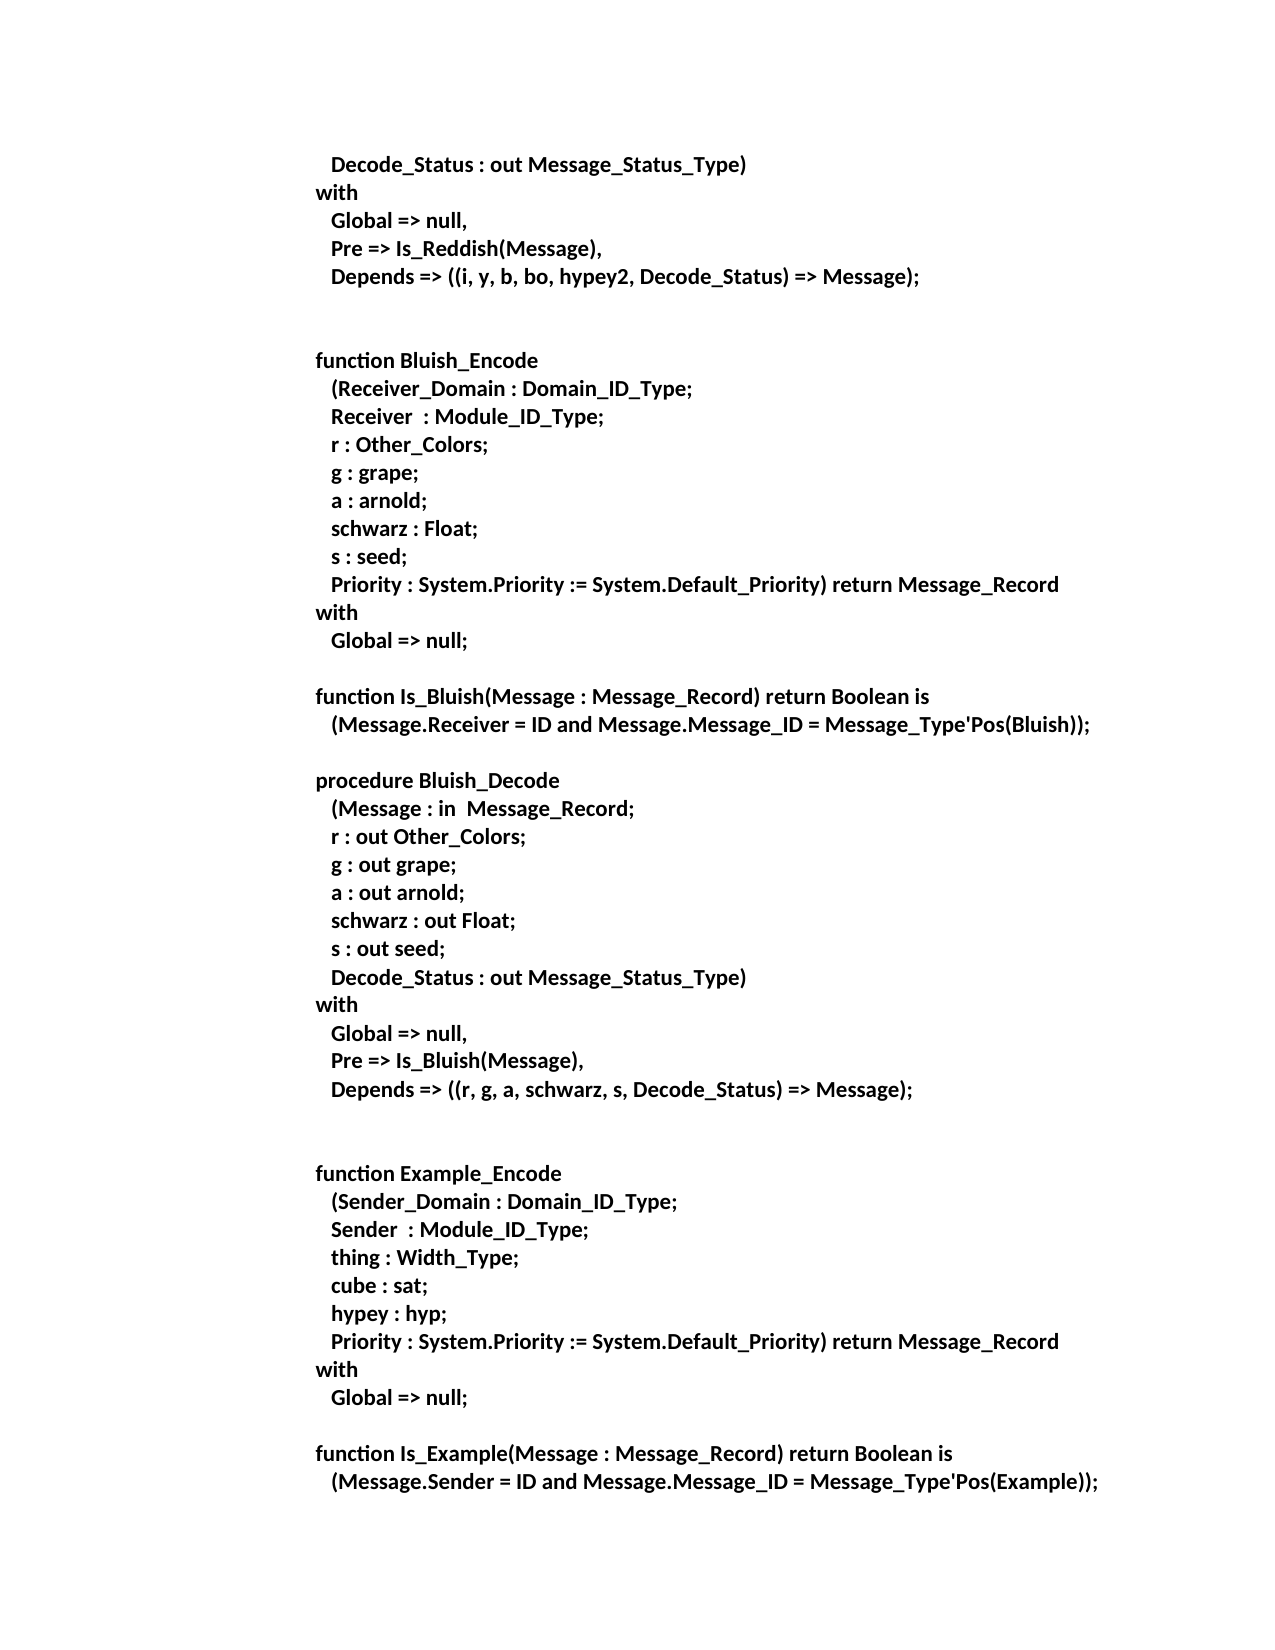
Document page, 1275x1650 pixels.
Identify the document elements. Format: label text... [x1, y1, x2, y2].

text (Message.Receiver = ID and Message.Message_ID = Message_Type'Pos(Bluish)); [300, 710, 1125, 738]
text r : out Other_Colors; [300, 822, 1125, 851]
text a : out arnold; [300, 878, 1125, 907]
text function Example_Encode [300, 1159, 1125, 1187]
text with [300, 598, 1125, 626]
text cube : sat; [300, 1271, 1125, 1299]
text g : out grape; [300, 851, 1125, 878]
text schwarz : Float; [300, 514, 1125, 542]
text thing : Width_Type; [300, 1243, 1125, 1271]
text s : seed; [300, 542, 1125, 570]
text Global => null; [300, 1383, 1125, 1411]
text s : out seed; [300, 934, 1125, 963]
text r : Other_Colors; [300, 430, 1125, 458]
text Priority : System.Priority := System.Default_Priority) return Message_Record [300, 1327, 1125, 1355]
text Sender : Module_ID_Type; [300, 1215, 1125, 1243]
text function Is_Bluish(Message : Message_Record) return Boolean is [300, 682, 1125, 710]
text schwarz : out Float; [300, 907, 1125, 934]
text with [300, 178, 1125, 206]
text with [300, 991, 1125, 1019]
text hypey : hyp; [300, 1299, 1125, 1327]
text Depends => ((r, g, a, schwarz, s, Decode_Status) => Message); [300, 1075, 1125, 1103]
text a : arnold; [300, 486, 1125, 514]
text (Receiver_Domain : Domain_ID_Type; [300, 374, 1125, 402]
text (Message : in Message_Record; [300, 794, 1125, 822]
text with [300, 1355, 1125, 1383]
text Global => null, [300, 1019, 1125, 1047]
text procedure Bluish_Decode [300, 766, 1125, 794]
text Priority : System.Priority := System.Default_Priority) return Message_Record [300, 570, 1125, 598]
text (Sender_Domain : Domain_ID_Type; [300, 1187, 1125, 1215]
text Pre => Is_Bluish(Message), [300, 1047, 1125, 1075]
text Decode_Status : out Message_Status_Type) [300, 150, 1125, 178]
text function Is_Example(Message : Message_Record) return Boolean is [300, 1439, 1125, 1467]
text Global => null; [300, 626, 1125, 654]
text (Message.Sender = ID and Message.Message_ID = Message_Type'Pos(Example)); [300, 1467, 1125, 1495]
text Decode_Status : out Message_Status_Type) [300, 963, 1125, 991]
text function Bluish_Encode [300, 346, 1125, 374]
text g : grape; [300, 458, 1125, 486]
text Depends => ((i, y, b, bo, hypey2, Decode_Status) => Message); [300, 262, 1125, 290]
text Global => null, [300, 206, 1125, 234]
text Receiver : Module_ID_Type; [300, 402, 1125, 430]
text Pre => Is_Reddish(Message), [300, 234, 1125, 262]
